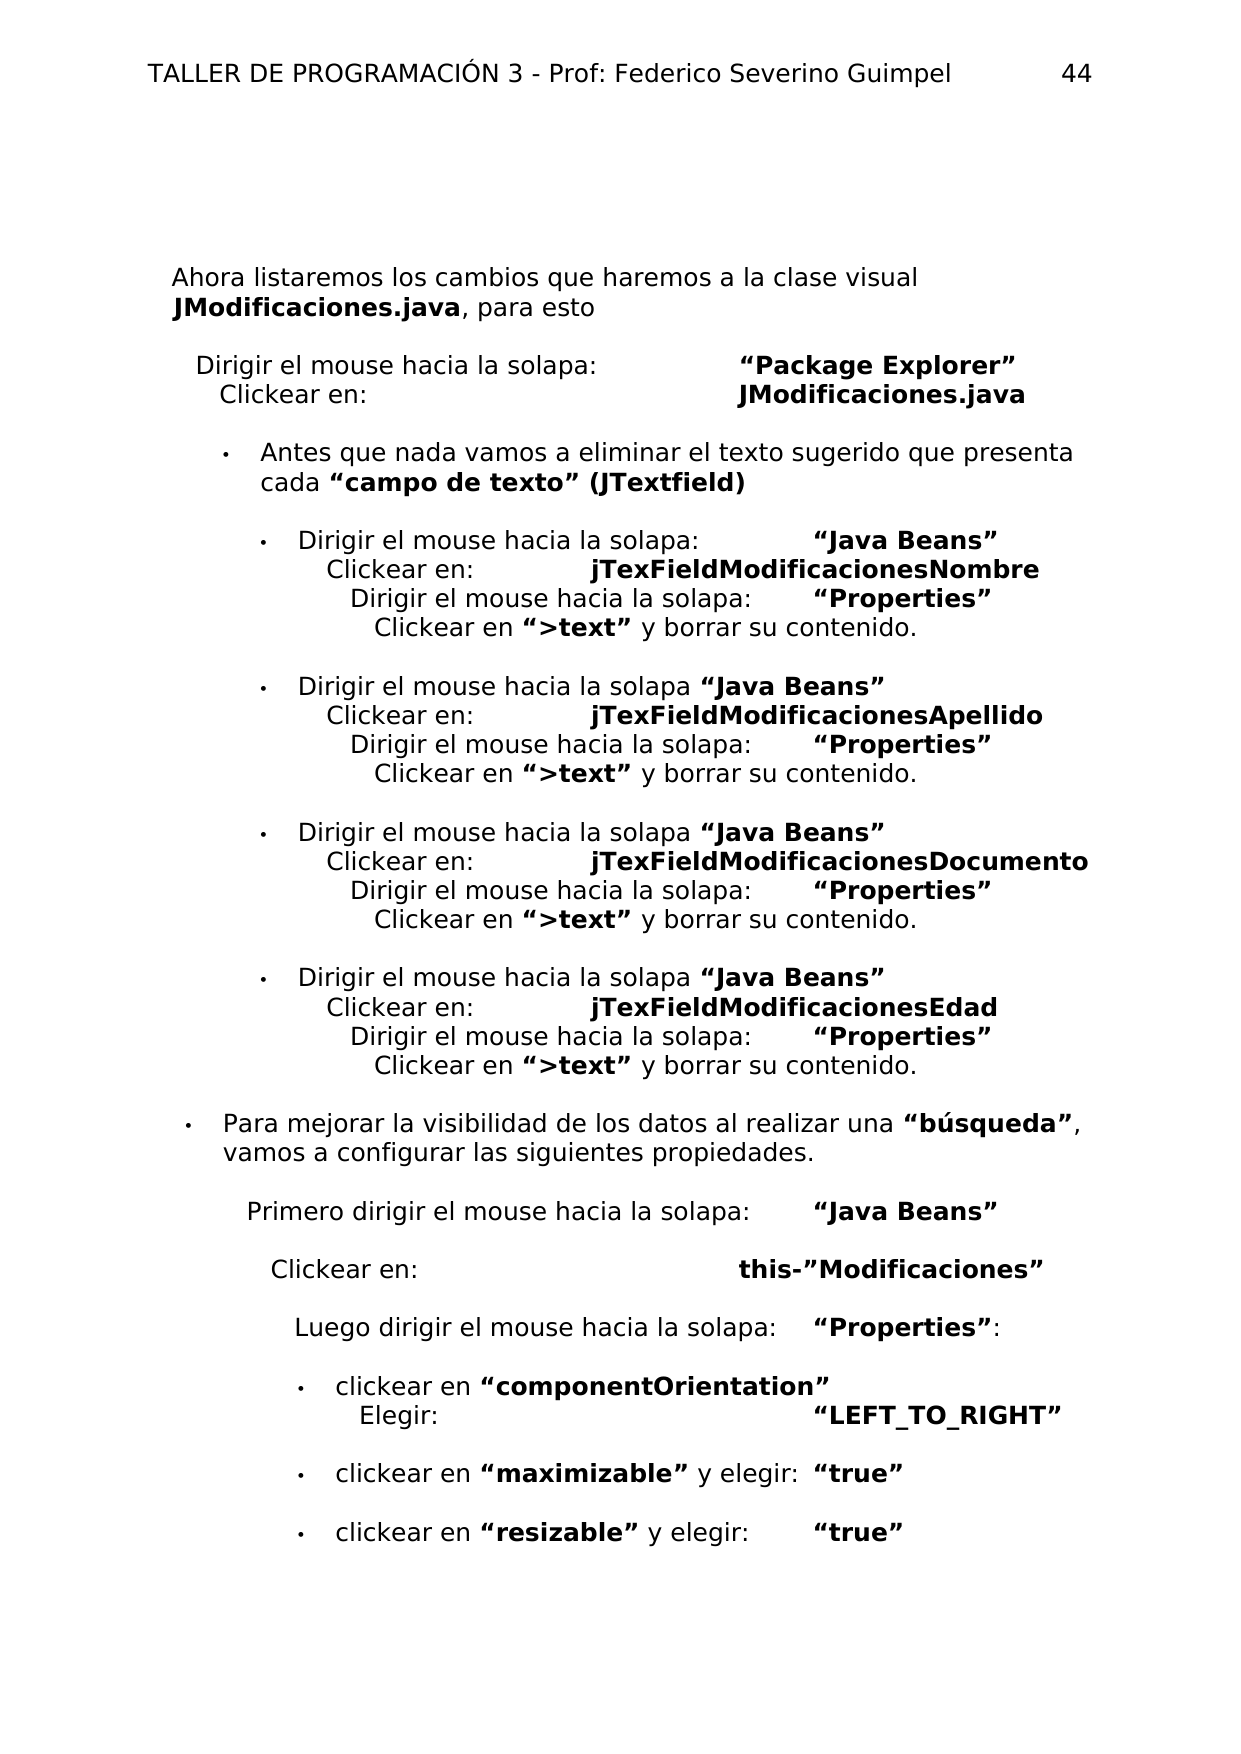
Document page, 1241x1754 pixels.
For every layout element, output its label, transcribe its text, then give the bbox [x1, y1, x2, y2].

list Dirigir el mouse hacia la solapa “Java Beans” [260, 672, 1093, 701]
list Para mejorar la visibilidad de los datos al realizar una “búsqueda”, vamos a configurar las siguientes propiedades. [185, 1109, 1093, 1168]
list Dirigir el mouse hacia la solapa: “Properties” [185, 876, 1093, 905]
text Dirigir el mouse hacia la solapa: “Package Explorer” [148, 351, 1093, 380]
list Clickear en: this-”Modificaciones” [185, 1255, 1093, 1284]
list Luego dirigir el mouse hacia la solapa: “Properties”: [185, 1313, 1093, 1343]
list Dirigir el mouse hacia la solapa: “Java Beans” [260, 526, 1093, 555]
list clickear en “resizable” y elegir: “true” [298, 1518, 1093, 1547]
text Ahora listaremos los cambios que haremos a la clase visual [148, 263, 1093, 293]
list Clickear en: jTexFieldModificacionesApellido [185, 701, 1093, 730]
list Clickear en “>text” y borrar su contenido. [185, 905, 1093, 934]
list Clickear en “>text” y borrar su contenido. [185, 1051, 1093, 1080]
list Dirigir el mouse hacia la solapa: “Properties” [185, 1022, 1093, 1051]
list clickear en “maximizable” y elegir: “true” [298, 1459, 1093, 1488]
list Clickear en: jTexFieldModificacionesDocumento [185, 847, 1093, 876]
list Elegir: “LEFT_TO_RIGHT” [298, 1401, 1093, 1430]
text JModificaciones.java, para esto [148, 293, 1093, 322]
list Dirigir el mouse hacia la solapa “Java Beans” [260, 818, 1093, 847]
list clickear en “componentOrientation” [298, 1372, 1093, 1401]
list Dirigir el mouse hacia la solapa: “Properties” [185, 584, 1093, 613]
list Clickear en “>text” y borrar su contenido. [185, 759, 1093, 788]
list Dirigir el mouse hacia la solapa “Java Beans” [260, 963, 1093, 993]
list Clickear en “>text” y borrar su contenido. [185, 613, 1093, 643]
list Clickear en: jTexFieldModificacionesEdad [185, 993, 1093, 1022]
list Dirigir el mouse hacia la solapa: “Properties” [185, 730, 1093, 759]
text Clickear en: JModificaciones.java [148, 380, 1093, 409]
list Clickear en: jTexFieldModificacionesNombre [185, 555, 1093, 584]
list Antes que nada vamos a eliminar el texto sugerido que presenta cada “campo de texto” (JTextfield) [223, 438, 1093, 497]
list Primero dirigir el mouse hacia la solapa: “Java Beans” [185, 1197, 1093, 1226]
